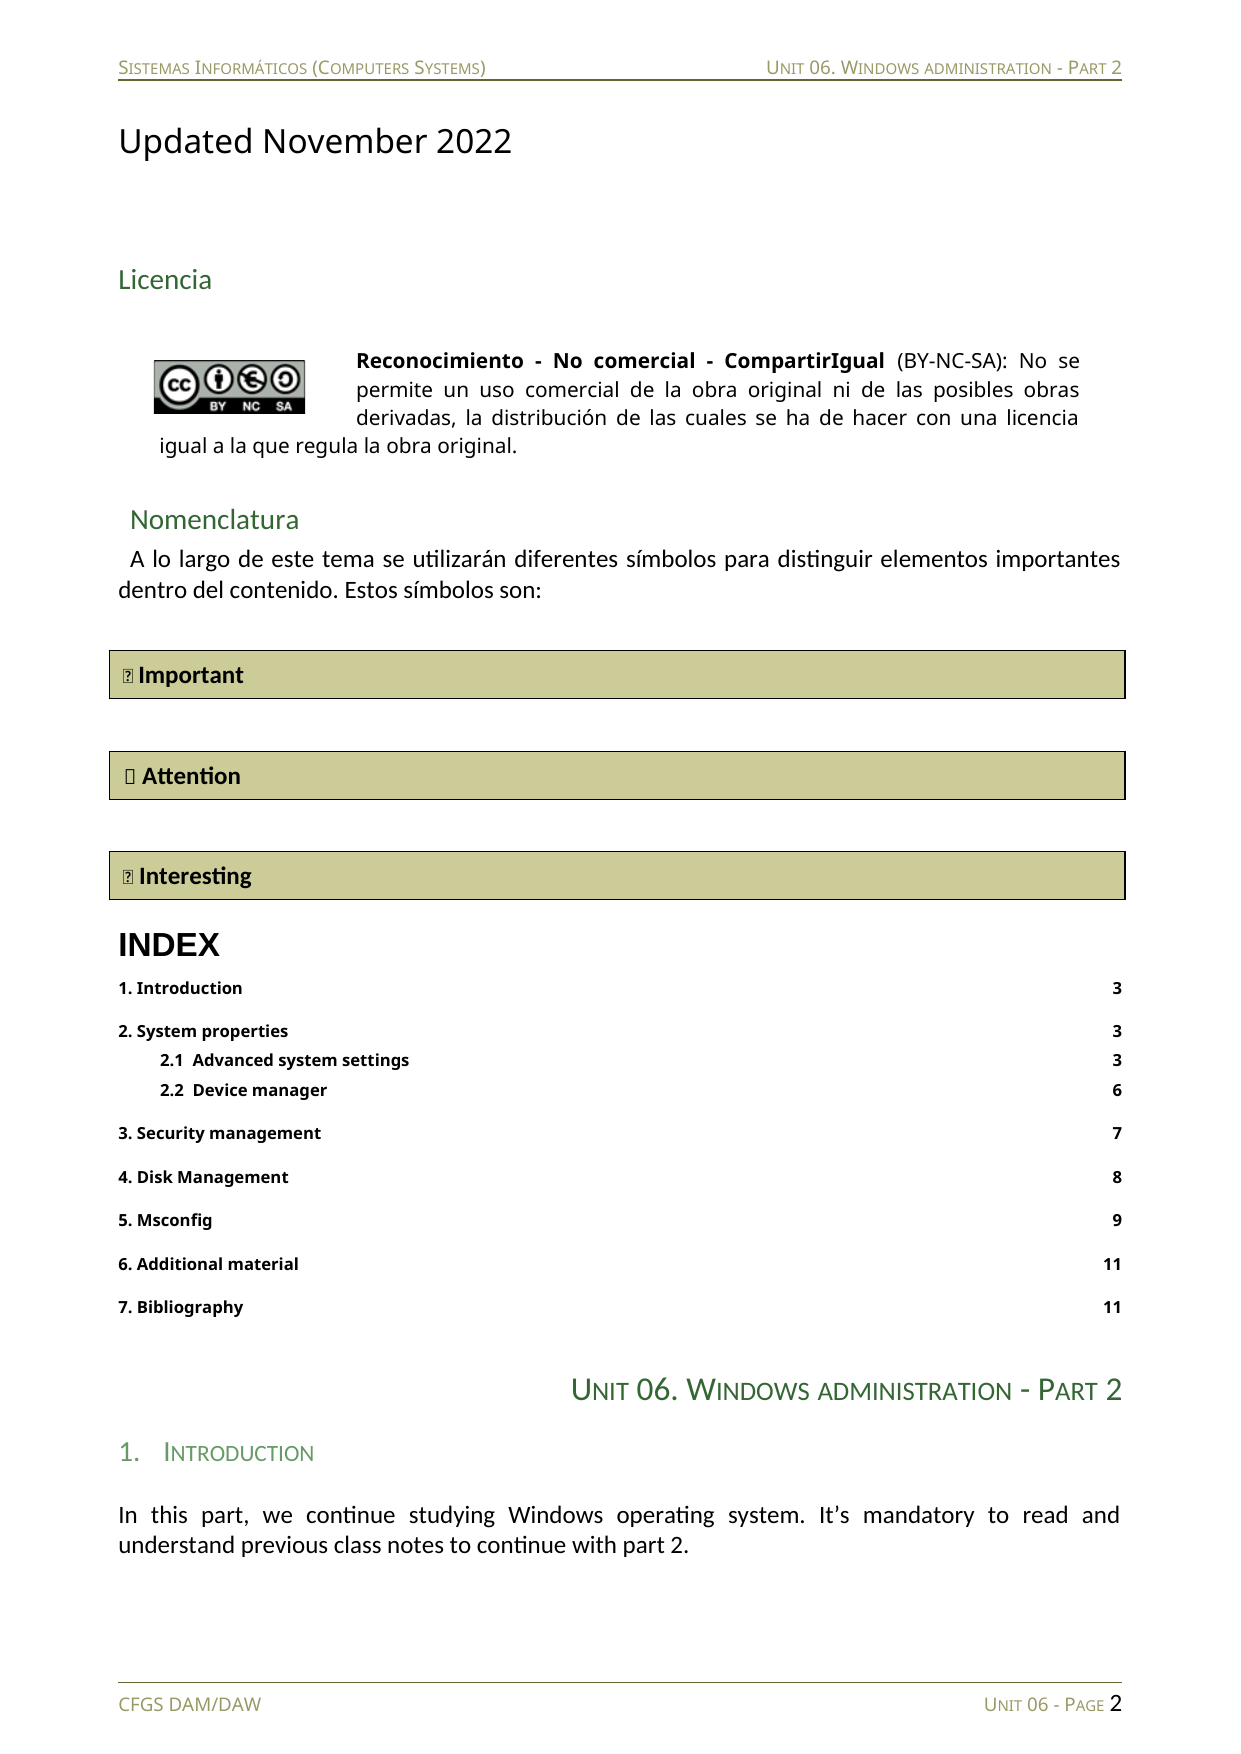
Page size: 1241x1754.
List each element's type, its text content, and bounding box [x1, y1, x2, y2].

text 1. Introduction 3 [118, 976, 1122, 999]
text Reconocimiento - No comercial - CompartirIgual (BY-NC-SA): No se permite un uso comercial de la obra original ni de las posibles obras derivadas, la distribución de las cuales se ha de hacer con una licencia igual a la que regula la obra original. [159, 346, 1080, 460]
text 2.2 Device manager 6 [156, 1078, 1122, 1101]
text 2. System properties 3 [118, 1020, 1122, 1043]
text Updated November 2022 [118, 118, 1122, 163]
text Licencia [118, 261, 1122, 297]
text 💬 Interesting [110, 852, 1124, 899]
text INDEX [118, 925, 1122, 964]
text 5. Msconfig 9 [118, 1209, 1122, 1232]
text 7. Bibliography 11 [118, 1296, 1122, 1319]
text 3. Security management 7 [118, 1122, 1122, 1144]
picture [153, 360, 306, 414]
text 6. Additional material 11 [118, 1252, 1122, 1275]
text 2.1 Advanced system settings 3 [156, 1049, 1122, 1072]
text Nomenclatura [118, 501, 1122, 537]
subtitle Introduction [118, 1433, 1122, 1469]
text 4. Disk Management 8 [118, 1165, 1122, 1188]
text Unit 06. Windows administration - Part 2 [118, 1368, 1122, 1408]
text A lo largo de este tema se utilizarán diferentes símbolos para distinguir elementos importantes dentro del contenido. Estos símbolos son: [118, 543, 1122, 604]
text ❕ Attention [110, 752, 1124, 799]
text In this part, we continue studying Windows operating system. It’s mandatory to read and understand previous class notes to continue with part 2. [118, 1499, 1122, 1560]
text 📖 Important [110, 651, 1124, 698]
